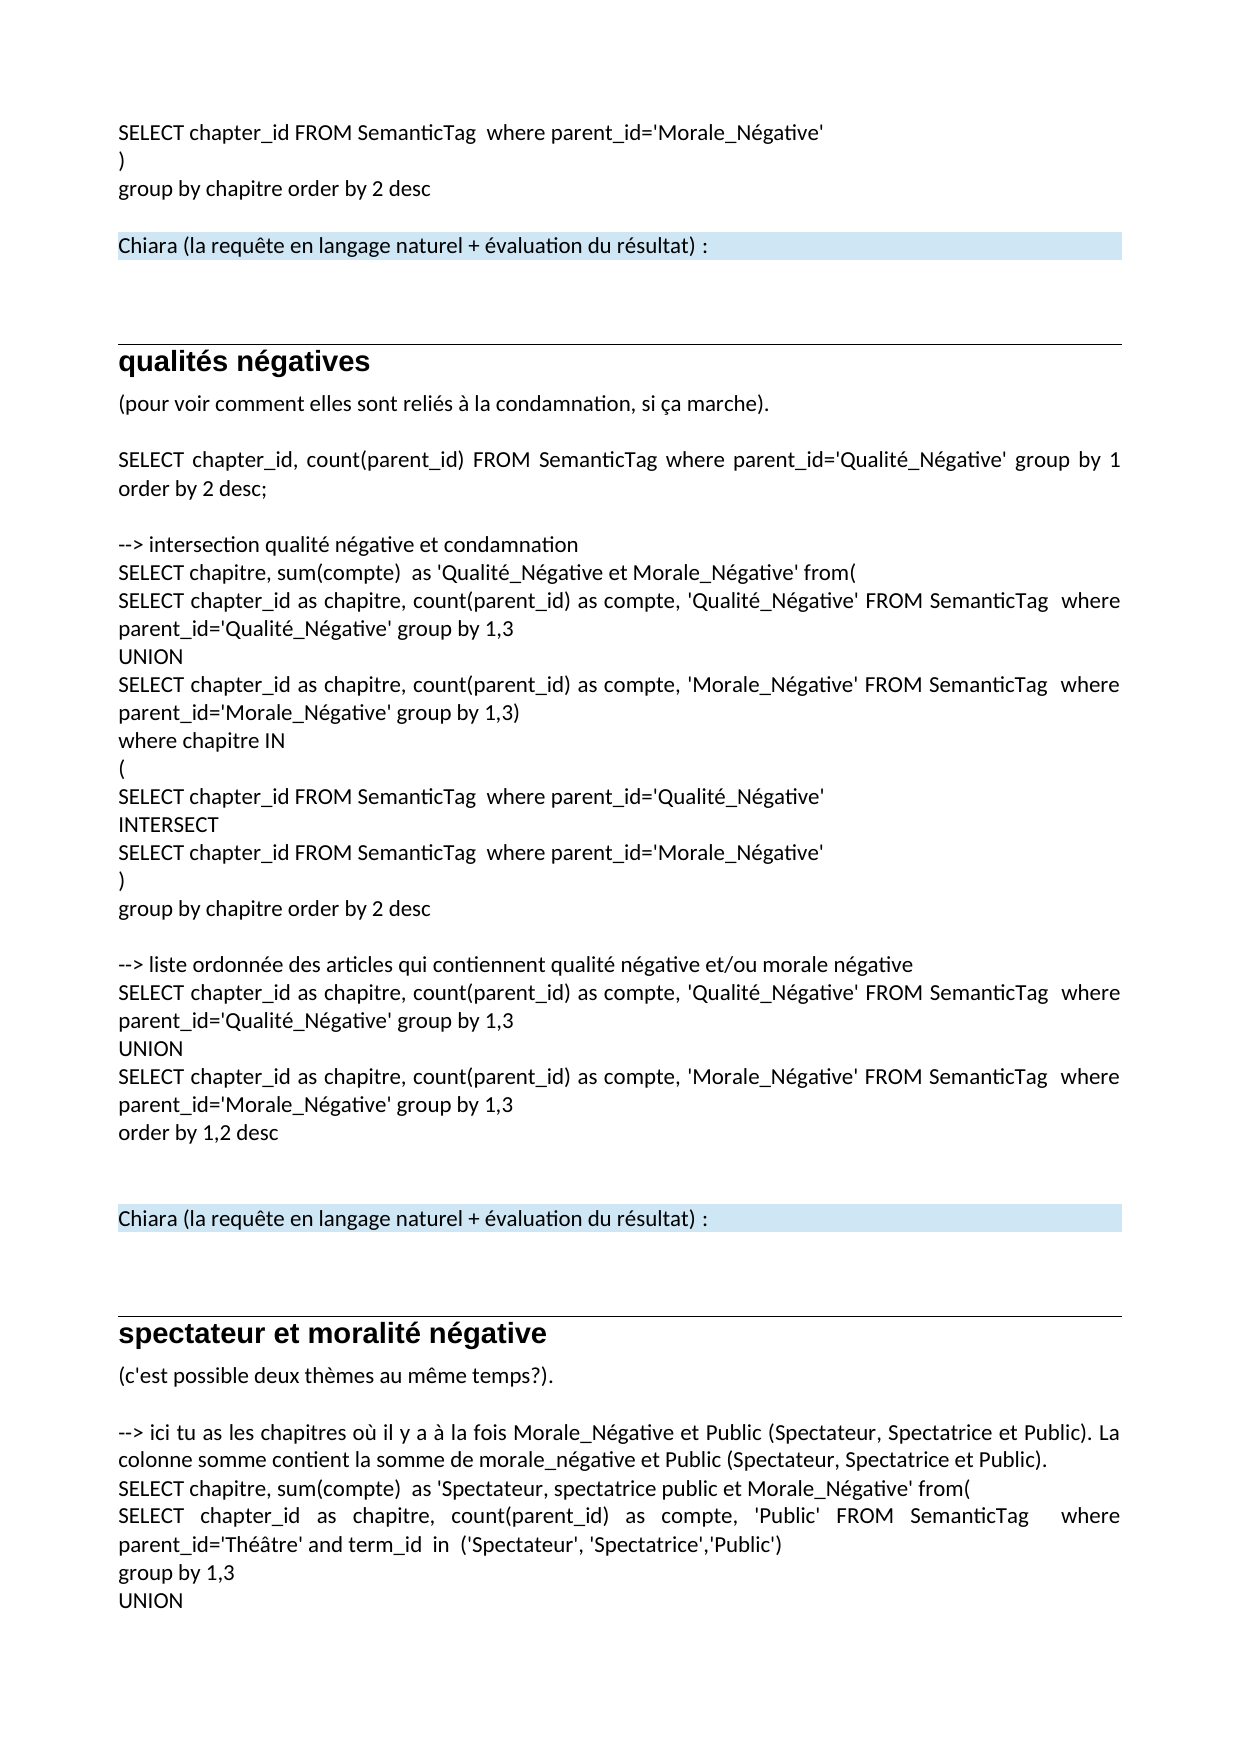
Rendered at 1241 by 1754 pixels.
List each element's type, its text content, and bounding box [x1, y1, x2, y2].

text SELECT chapter_id FROM SemanticTag where parent_id='Morale_Négative' [118, 838, 1122, 866]
text SELECT chapter_id FROM SemanticTag where parent_id='Qualité_Négative' [118, 782, 1122, 810]
text (pour voir comment elles sont reliés à la condamnation, si ça marche). [118, 389, 1122, 418]
text ( [118, 754, 1122, 782]
text SELECT chapter_id as chapitre, count(parent_id) as compte, 'Qualité_Négative' FROM SemanticTag where parent_id='Qualité_Négative' group by 1,3 [118, 978, 1122, 1034]
text SELECT chapter_id FROM SemanticTag where parent_id='Morale_Négative' [118, 118, 1122, 146]
subtitle spectateur et moralité négative [118, 1317, 1122, 1349]
text UNION [118, 642, 1122, 670]
text --> intersection qualité négative et condamnation [118, 530, 1122, 558]
text --> liste ordonnée des articles qui contiennent qualité négative et/ou morale négative [118, 950, 1122, 978]
text order by 1,2 desc [118, 1118, 1122, 1146]
subtitle qualités négatives [118, 345, 1122, 377]
text Chiara (la requête en langage naturel + évaluation du résultat) : [118, 1204, 1122, 1232]
text UNION [118, 1034, 1122, 1062]
text SELECT chapitre, sum(compte) as 'Spectateur, spectatrice public et Morale_Négative' from( [118, 1474, 1122, 1502]
text group by 1,3 [118, 1558, 1122, 1586]
text where chapitre IN [118, 726, 1122, 754]
text UNION [118, 1586, 1122, 1614]
text ) [118, 146, 1122, 174]
text (c'est possible deux thèmes au même temps?). [118, 1362, 1122, 1389]
text INTERSECT [118, 810, 1122, 838]
text SELECT chapter_id as chapitre, count(parent_id) as compte, 'Public' FROM SemanticTag where parent_id='Théâtre' and term_id in ('Spectateur', 'Spectatrice','Public') [118, 1502, 1122, 1558]
text --> ici tu as les chapitres où il y a à la fois Morale_Négative et Public (Spectateur, Spectatrice et Public). La colonne somme contient la somme de morale_négative et Public (Spectateur, Spectatrice et Public). [118, 1418, 1122, 1474]
text Chiara (la requête en langage naturel + évaluation du résultat) : [118, 232, 1122, 260]
text SELECT chapter_id, count(parent_id) FROM SemanticTag where parent_id='Qualité_Négative' group by 1 order by 2 desc; [118, 446, 1122, 502]
text SELECT chapter_id as chapitre, count(parent_id) as compte, 'Morale_Négative' FROM SemanticTag where parent_id='Morale_Négative' group by 1,3 [118, 1062, 1122, 1118]
text group by chapitre order by 2 desc [118, 174, 1122, 202]
text SELECT chapter_id as chapitre, count(parent_id) as compte, 'Morale_Négative' FROM SemanticTag where parent_id='Morale_Négative' group by 1,3) [118, 670, 1122, 726]
text ) [118, 866, 1122, 894]
text group by chapitre order by 2 desc [118, 894, 1122, 922]
text SELECT chapter_id as chapitre, count(parent_id) as compte, 'Qualité_Négative' FROM SemanticTag where parent_id='Qualité_Négative' group by 1,3 [118, 586, 1122, 642]
text SELECT chapitre, sum(compte) as 'Qualité_Négative et Morale_Négative' from( [118, 558, 1122, 586]
